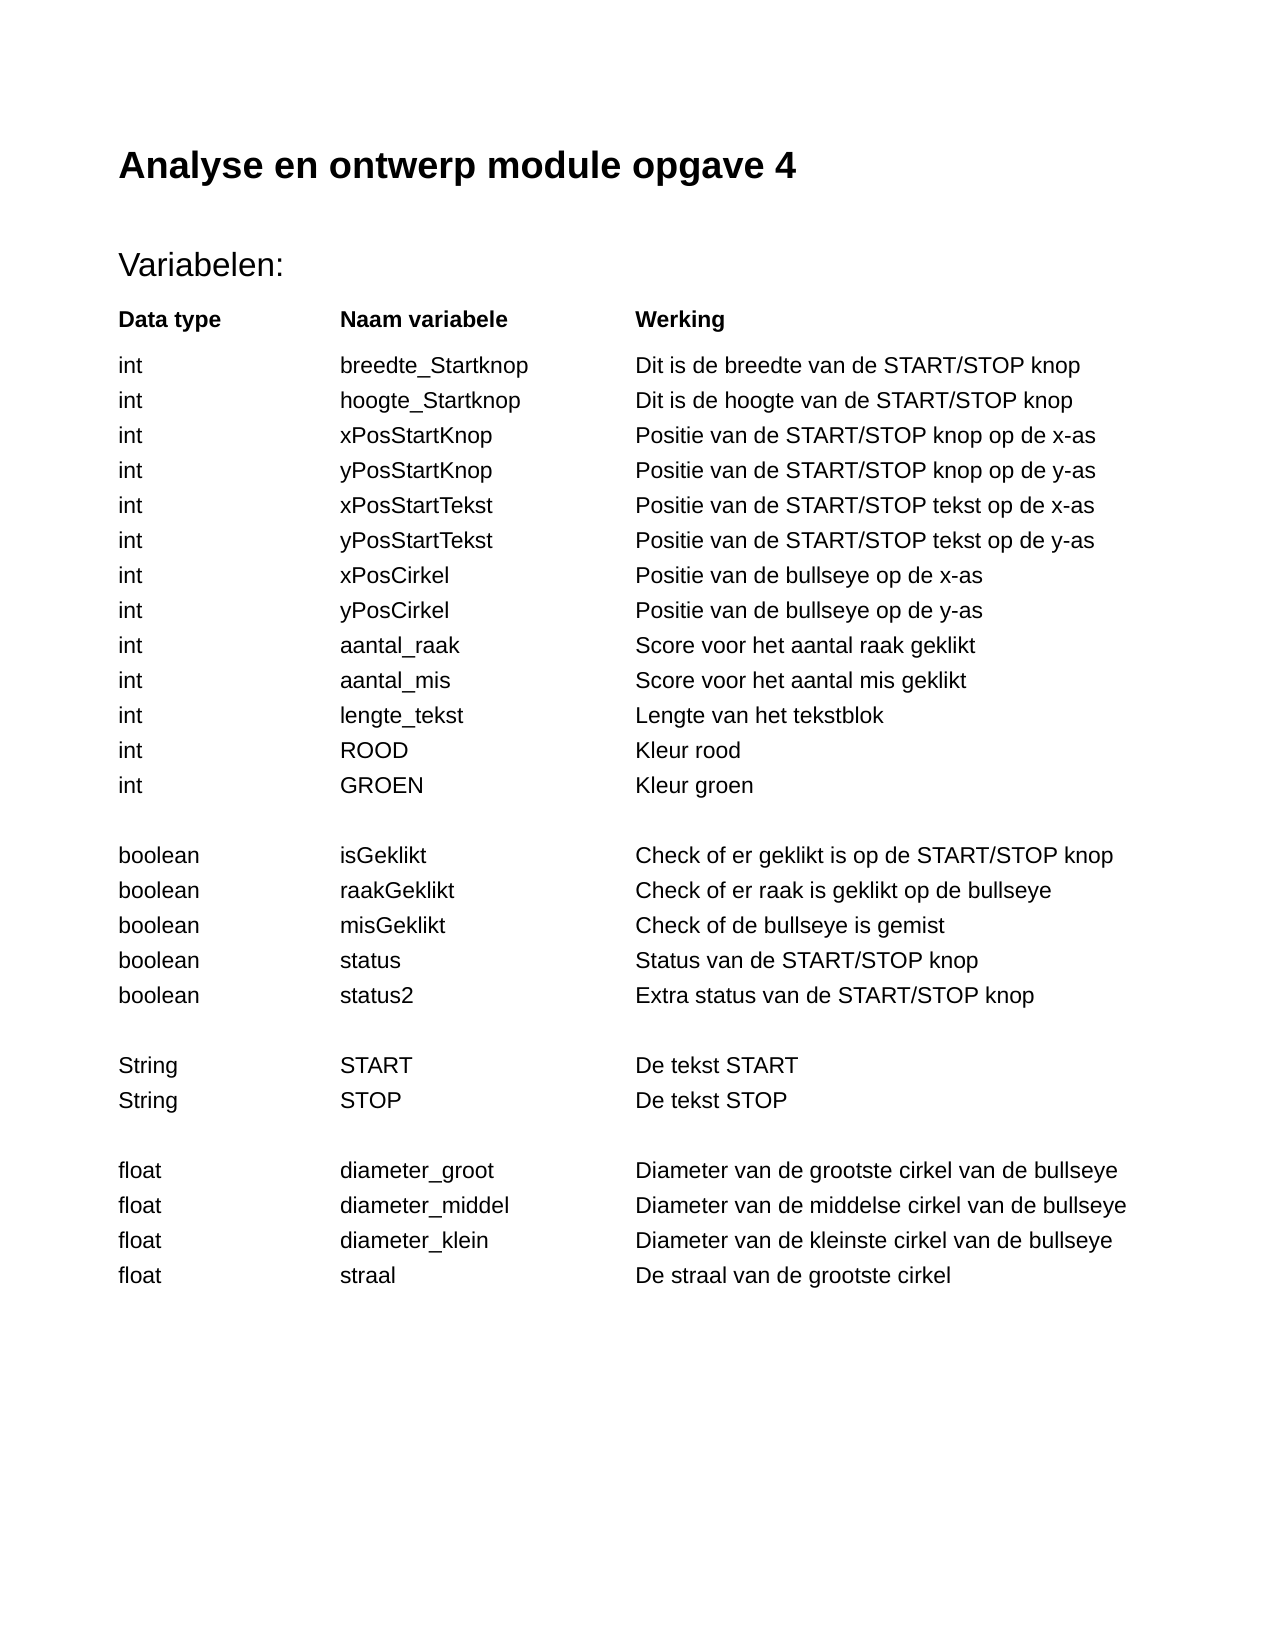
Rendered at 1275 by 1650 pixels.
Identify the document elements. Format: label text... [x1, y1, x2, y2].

text int ROOD Kleur rood [118, 737, 1157, 763]
text int breedte_Startknop Dit is de breedte van de START/STOP knop [118, 352, 1157, 378]
text boolean status2 Extra status van de START/STOP knop [118, 982, 1157, 1008]
text int aantal_raak Score voor het aantal raak geklikt [118, 632, 1157, 658]
subtitle Analyse en ontwerp module opgave 4 [118, 143, 1157, 187]
text Variabelen: [118, 245, 1157, 284]
text float diameter_groot Diameter van de grootste cirkel van de bullseye [118, 1157, 1157, 1183]
text boolean isGeklikt Check of er geklikt is op de START/STOP knop [118, 842, 1157, 868]
text boolean status Status van de START/STOP knop [118, 947, 1157, 973]
text int yPosStartKnop Positie van de START/STOP knop op de y-as [118, 457, 1157, 483]
text String START De tekst START [118, 1052, 1157, 1078]
text int hoogte_Startknop Dit is de hoogte van de START/STOP knop [118, 387, 1157, 413]
text boolean misGeklikt Check of de bullseye is gemist [118, 912, 1157, 938]
text String STOP De tekst STOP [118, 1087, 1157, 1113]
text int xPosStartTekst Positie van de START/STOP tekst op de x-as [118, 492, 1157, 518]
text int xPosStartKnop Positie van de START/STOP knop op de x-as [118, 422, 1157, 448]
text Data type Naam variabele Werking [118, 306, 1157, 332]
text int lengte_tekst Lengte van het tekstblok [118, 702, 1157, 728]
text int yPosCirkel Positie van de bullseye op de y-as [118, 597, 1157, 623]
text int aantal_mis Score voor het aantal mis geklikt [118, 667, 1157, 693]
text int xPosCirkel Positie van de bullseye op de x-as [118, 562, 1157, 588]
text float diameter_middel Diameter van de middelse cirkel van de bullseye [118, 1192, 1157, 1218]
text int GROEN Kleur groen [118, 772, 1157, 798]
text int yPosStartTekst Positie van de START/STOP tekst op de y-as [118, 527, 1157, 553]
text float diameter_klein Diameter van de kleinste cirkel van de bullseye [118, 1227, 1157, 1253]
text boolean raakGeklikt Check of er raak is geklikt op de bullseye [118, 877, 1157, 903]
text float straal De straal van de grootste cirkel [118, 1262, 1157, 1288]
